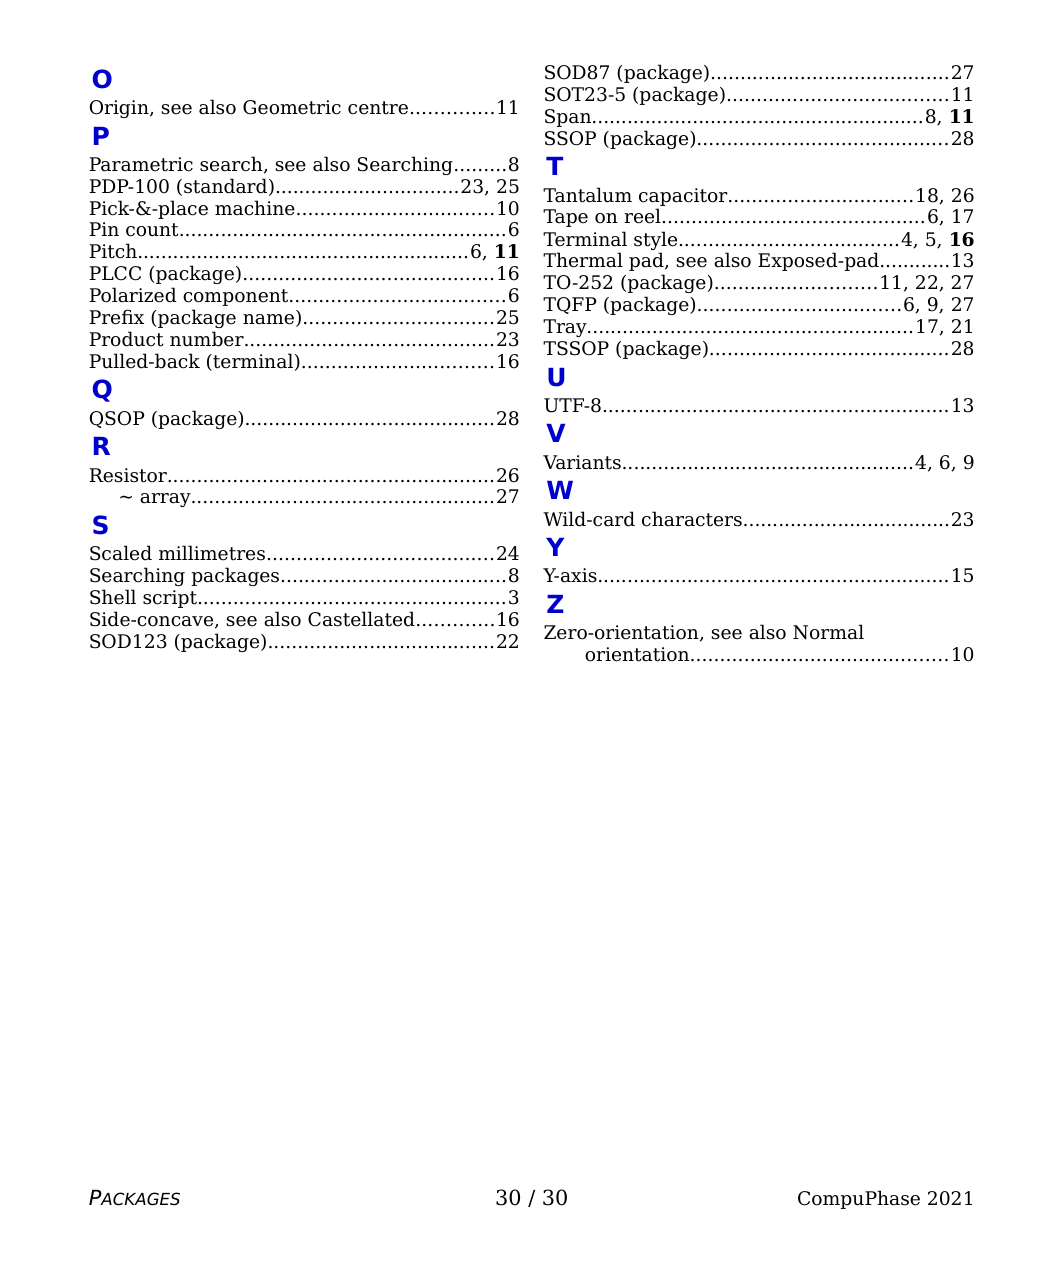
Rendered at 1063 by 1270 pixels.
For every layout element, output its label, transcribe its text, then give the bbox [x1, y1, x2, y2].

text Tape on reel 6, 17 [543, 207, 974, 228]
text T [543, 150, 974, 185]
text Side-concave, see also Castellated 16 [88, 609, 520, 631]
text Y-axis 15 [543, 566, 974, 587]
text TO-252 (package) 11, 22, 27 [543, 272, 974, 294]
text Parametric search, see also Searching 8 [88, 154, 520, 176]
text PDP-100 (standard) 23, 25 [88, 176, 520, 198]
text TSSOP (package) 28 [543, 338, 974, 360]
text Shell script 3 [88, 587, 520, 609]
text Tray 17, 21 [543, 316, 974, 338]
text U [543, 360, 974, 395]
text P [88, 119, 520, 154]
text Scaled millimetres 24 [88, 543, 520, 565]
text Origin, see also Geometric centre 11 [88, 97, 520, 119]
text Pin count 6 [88, 219, 520, 241]
text Y [543, 531, 974, 566]
text Tantalum capacitor 18, 26 [543, 185, 974, 207]
text SSOP (package) 28 [543, 128, 974, 150]
text Z [543, 587, 974, 622]
text Zero-orientation, see also Normal orientation 10 [543, 622, 974, 666]
text Polarized component 6 [88, 285, 520, 307]
text Wild-card characters 23 [543, 509, 974, 531]
text V [543, 417, 974, 452]
text Product number 23 [88, 329, 520, 351]
text ~ array 27 [118, 487, 520, 508]
text UTF-8 13 [543, 395, 974, 417]
text Pitch 6, 11 [88, 241, 520, 263]
text Variants 4, 6, 9 [543, 452, 974, 474]
text Terminal style 4, 5, 16 [543, 228, 974, 251]
text SOD87 (package) 27 [543, 62, 974, 84]
text QSOP (package) 28 [88, 408, 520, 430]
text SOD123 (package) 22 [88, 631, 520, 653]
text Searching packages 8 [88, 565, 520, 587]
text S [88, 508, 520, 543]
text PLCC (package) 16 [88, 263, 520, 285]
text Resistor 26 [88, 465, 520, 487]
text TQFP (package) 6, 9, 27 [543, 294, 974, 316]
text W [543, 474, 974, 509]
text Prefix (package name) 25 [88, 307, 520, 329]
text Pulled-back (terminal) 16 [88, 351, 520, 373]
text Q [88, 373, 520, 408]
text Pick-&-place machine 10 [88, 198, 520, 219]
text Thermal pad, see also Exposed-pad 13 [543, 251, 974, 272]
text R [88, 430, 520, 465]
text O [88, 62, 520, 97]
text SOT23-5 (package) 11 [543, 84, 974, 106]
text Span 8, 11 [543, 106, 974, 128]
